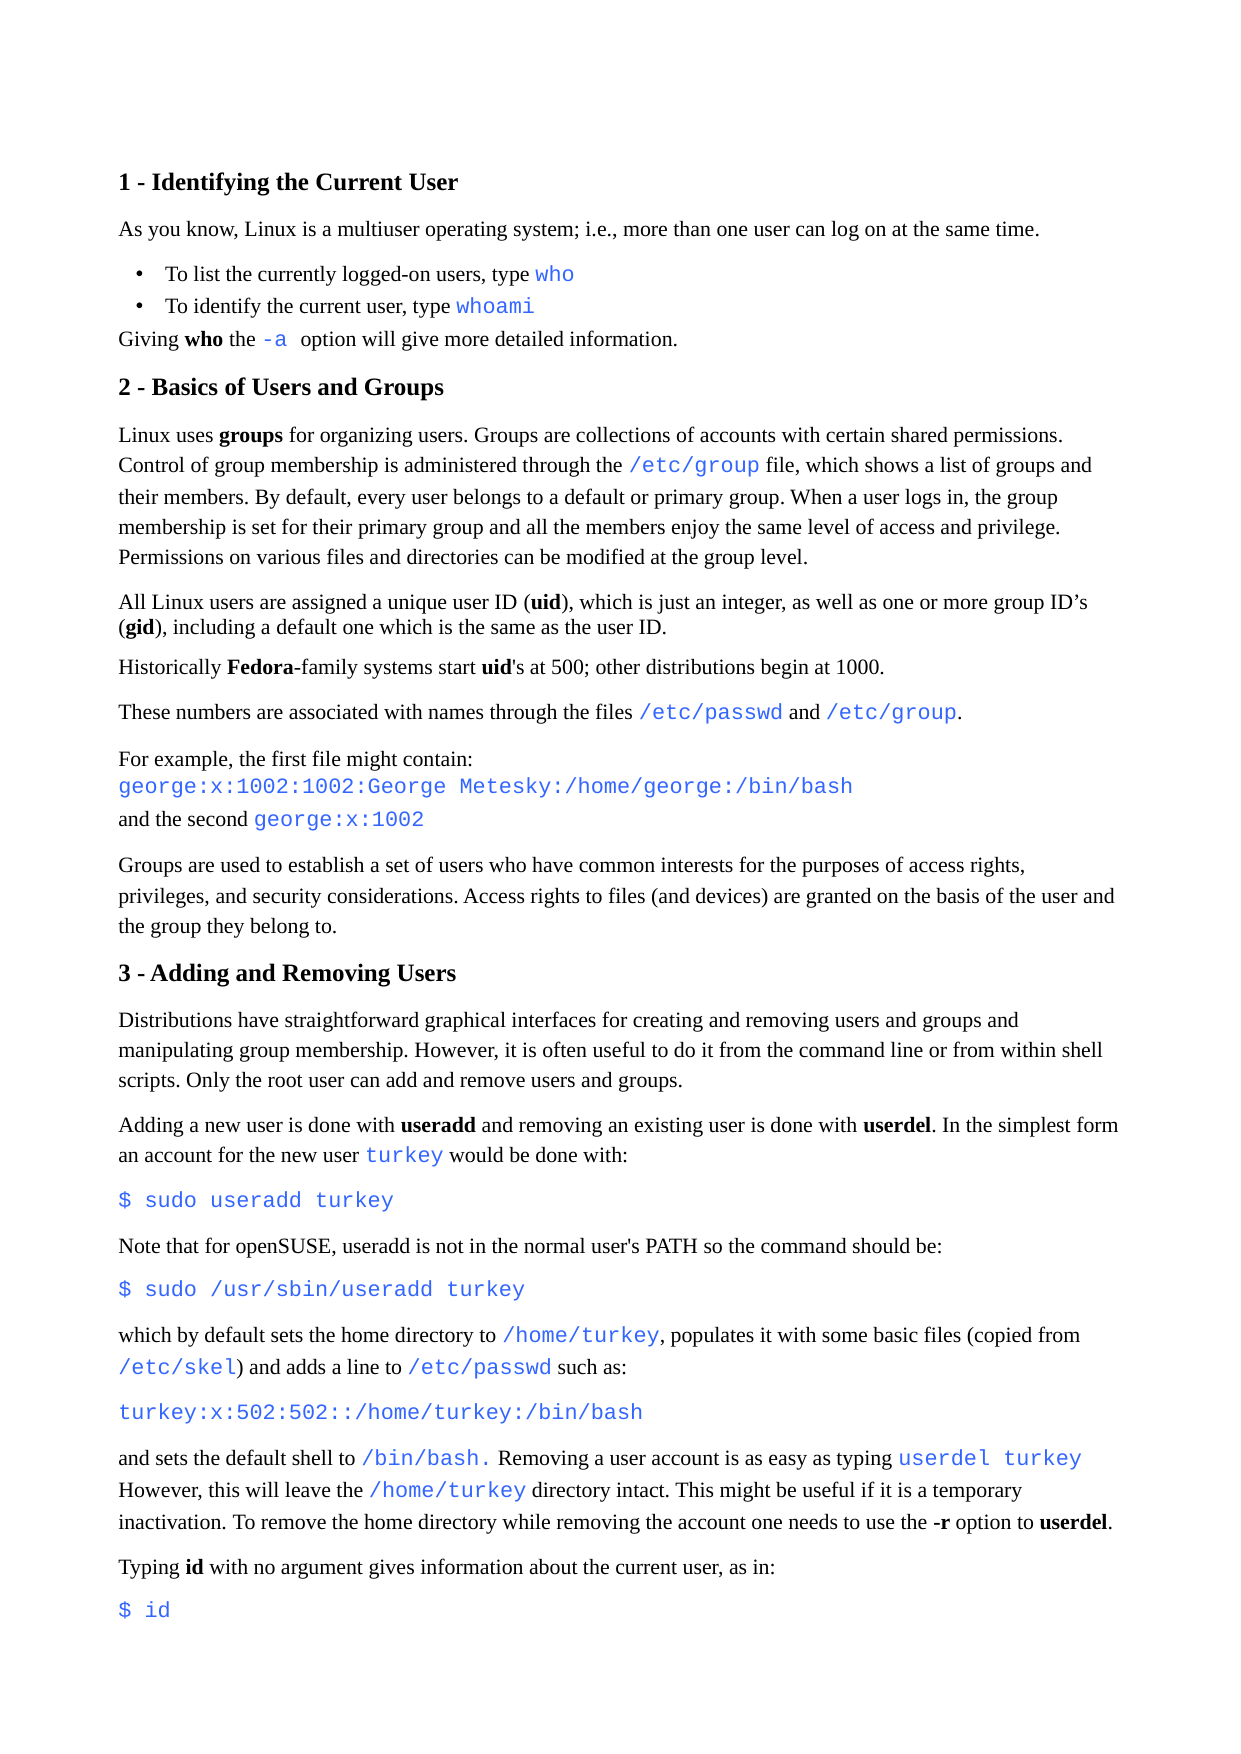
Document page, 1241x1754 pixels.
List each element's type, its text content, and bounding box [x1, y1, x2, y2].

list To identify the current user, type whoami [165, 293, 1122, 320]
text Linux uses groups for organizing users. Groups are collections of accounts with certain shared permissions. Control of group membership is administered through the /etc/group file, which shows a list of groups and their members. By default, every user belongs to a default or primary group. When a user logs in, the group membership is set for their primary group and all the members enjoy the same level of access and privilege. Permissions on various files and directories can be modified at the group level. [118, 422, 1122, 569]
text $ id [118, 1599, 1122, 1624]
list To list the currently logged-on users, type who [165, 261, 1122, 288]
text Historically Fedora-family systems start uid's at 500; other distributions begin at 1000. [118, 654, 1122, 679]
text For example, the first file might contain: george:x:1002:1002:George Metesky:/home/george:/bin/bash and the second george:x:1002 [118, 746, 1122, 832]
text and sets the default shell to /bin/bash. Removing a user account is as easy as typing userdel turkey However, this will leave the /home/turkey directory intact. This might be useful if it is a temporary inactivation. To remove the home directory while removing the account one needs to use the -r option to userdel. [118, 1445, 1122, 1534]
text Typing id with no argument gives information about the current user, as in: [118, 1554, 1122, 1579]
text Adding a new user is done with useradd and removing an existing user is done with userdel. In the simplest form an account for the new user turkey would be done with: [118, 1112, 1122, 1169]
text 1 - Identifying the Current User [118, 167, 1122, 196]
text Distributions have straightforward graphical interfaces for creating and removing users and groups and manipulating group membership. However, it is often useful to do it from the command line or from within shell scripts. Only the root user can add and remove users and groups. [118, 1007, 1122, 1092]
text which by default sets the home directory to /home/turkey, populates it with some basic files (copied from /etc/skel) and adds a line to /etc/passwd such as: [118, 1322, 1122, 1381]
text 3 - Adding and Removing Users [118, 958, 1122, 986]
text $ sudo useradd turkey [118, 1189, 1122, 1214]
text Giving who the -a option will give more detailed information. [118, 326, 1122, 353]
text These numbers are associated with names through the files /etc/passwd and /etc/group. [118, 699, 1122, 726]
text As you know, Linux is a multiuser operating system; i.e., more than one user can log on at the same time. [118, 216, 1122, 241]
text All Linux users are assigned a unique user ID (uid), which is just an integer, as well as one or more group ID’s (gid), including a default one which is the same as the user ID. [118, 589, 1122, 639]
text Groups are used to establish a set of users who have common interests for the purposes of access rights, privileges, and security considerations. Access rights to files (and devices) are granted on the basis of the user and the group they belong to. [118, 852, 1122, 938]
text 2 - Basics of Users and Groups [118, 372, 1122, 401]
text turkey:x:502:502::/home/turkey:/bin/bash [118, 1401, 1122, 1426]
text Note that for openSUSE, useradd is not in the normal user's PATH so the command should be: [118, 1233, 1122, 1258]
text $ sudo /usr/sbin/useradd turkey [118, 1278, 1122, 1303]
